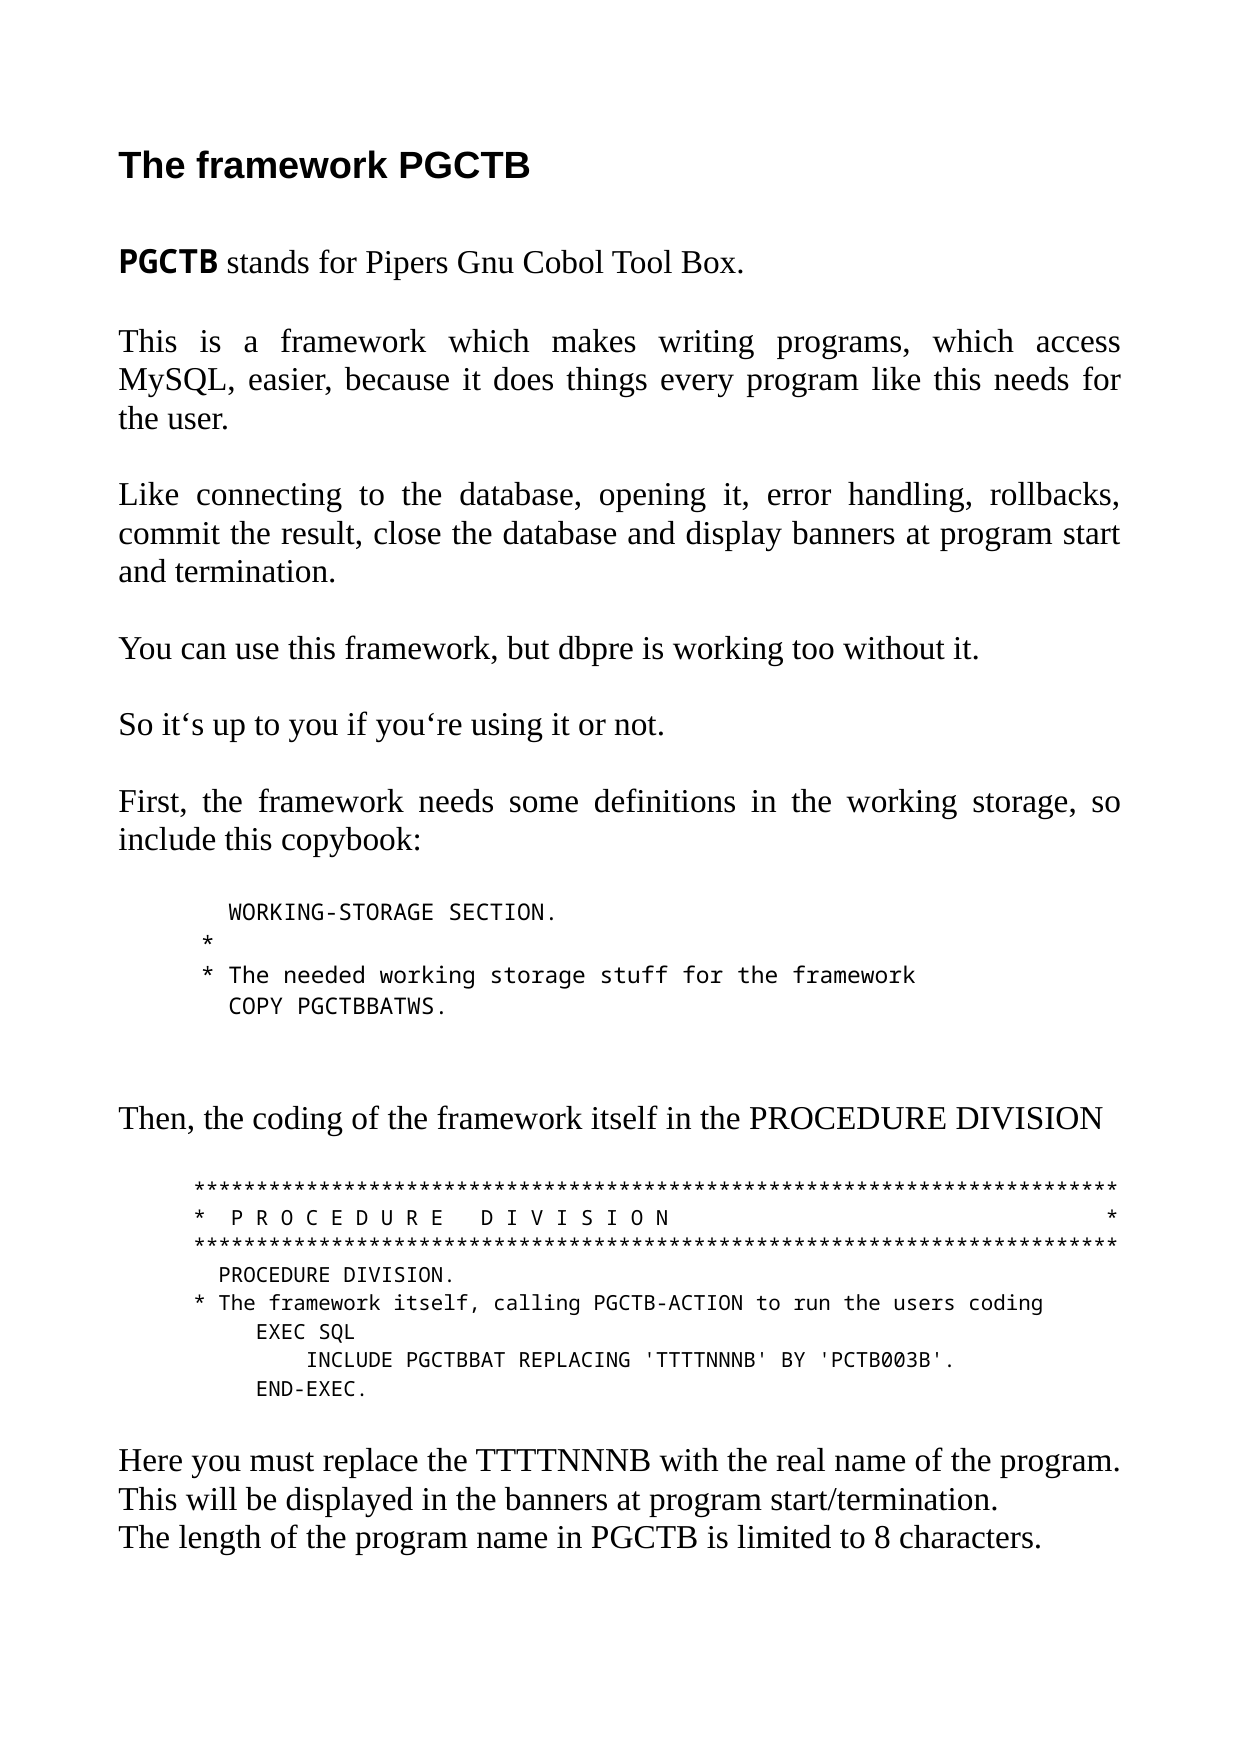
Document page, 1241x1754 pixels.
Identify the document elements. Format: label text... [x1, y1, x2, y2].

text Like connecting to the database, opening it, error handling, rollbacks, commit the result, close the database and display banners at program start and termination. [118, 475, 1122, 590]
text ************************************************************************** [118, 1232, 1122, 1260]
text END-EXEC. [118, 1374, 1122, 1402]
text INCLUDE PGCTBBAT REPLACING 'TTTTNNNB' BY 'PCTB003B'. [118, 1345, 1122, 1374]
text * The needed working storage stuff for the framework [118, 959, 1122, 990]
text So it‘s up to you if you‘re using it or not. [118, 705, 1122, 743]
text First, the framework needs some definitions in the working storage, so include this copybook: [118, 781, 1122, 858]
text PGCTB stands for Pipers Gnu Cobol Tool Box. [118, 238, 1122, 283]
text EXEC SQL [118, 1317, 1122, 1345]
text * P R O C E D U R E D I V I S I O N * [118, 1203, 1122, 1232]
text * The framework itself, calling PGCTB-ACTION to run the users coding [118, 1288, 1122, 1317]
text Then, the coding of the framework itself in the PROCEDURE DIVISION [118, 1098, 1122, 1136]
subtitle The framework PGCTB [118, 143, 1122, 187]
text This is a framework which makes writing programs, which access MySQL, easier, because it does things every program like this needs for the user. [118, 321, 1122, 436]
text ************************************************************************** [118, 1175, 1122, 1203]
text The length of the program name in PGCTB is limited to 8 characters. [118, 1517, 1122, 1556]
text * [118, 928, 1122, 959]
text WORKING-STORAGE SECTION. [118, 896, 1122, 928]
text You can use this framework, but dbpre is working too without it. [118, 628, 1122, 666]
text COPY PGCTBBATWS. [118, 990, 1122, 1021]
text Here you must replace the TTTTNNNB with the real name of the program. This will be displayed in the banners at program start/termination. [118, 1441, 1122, 1517]
text PROCEDURE DIVISION. [118, 1260, 1122, 1288]
